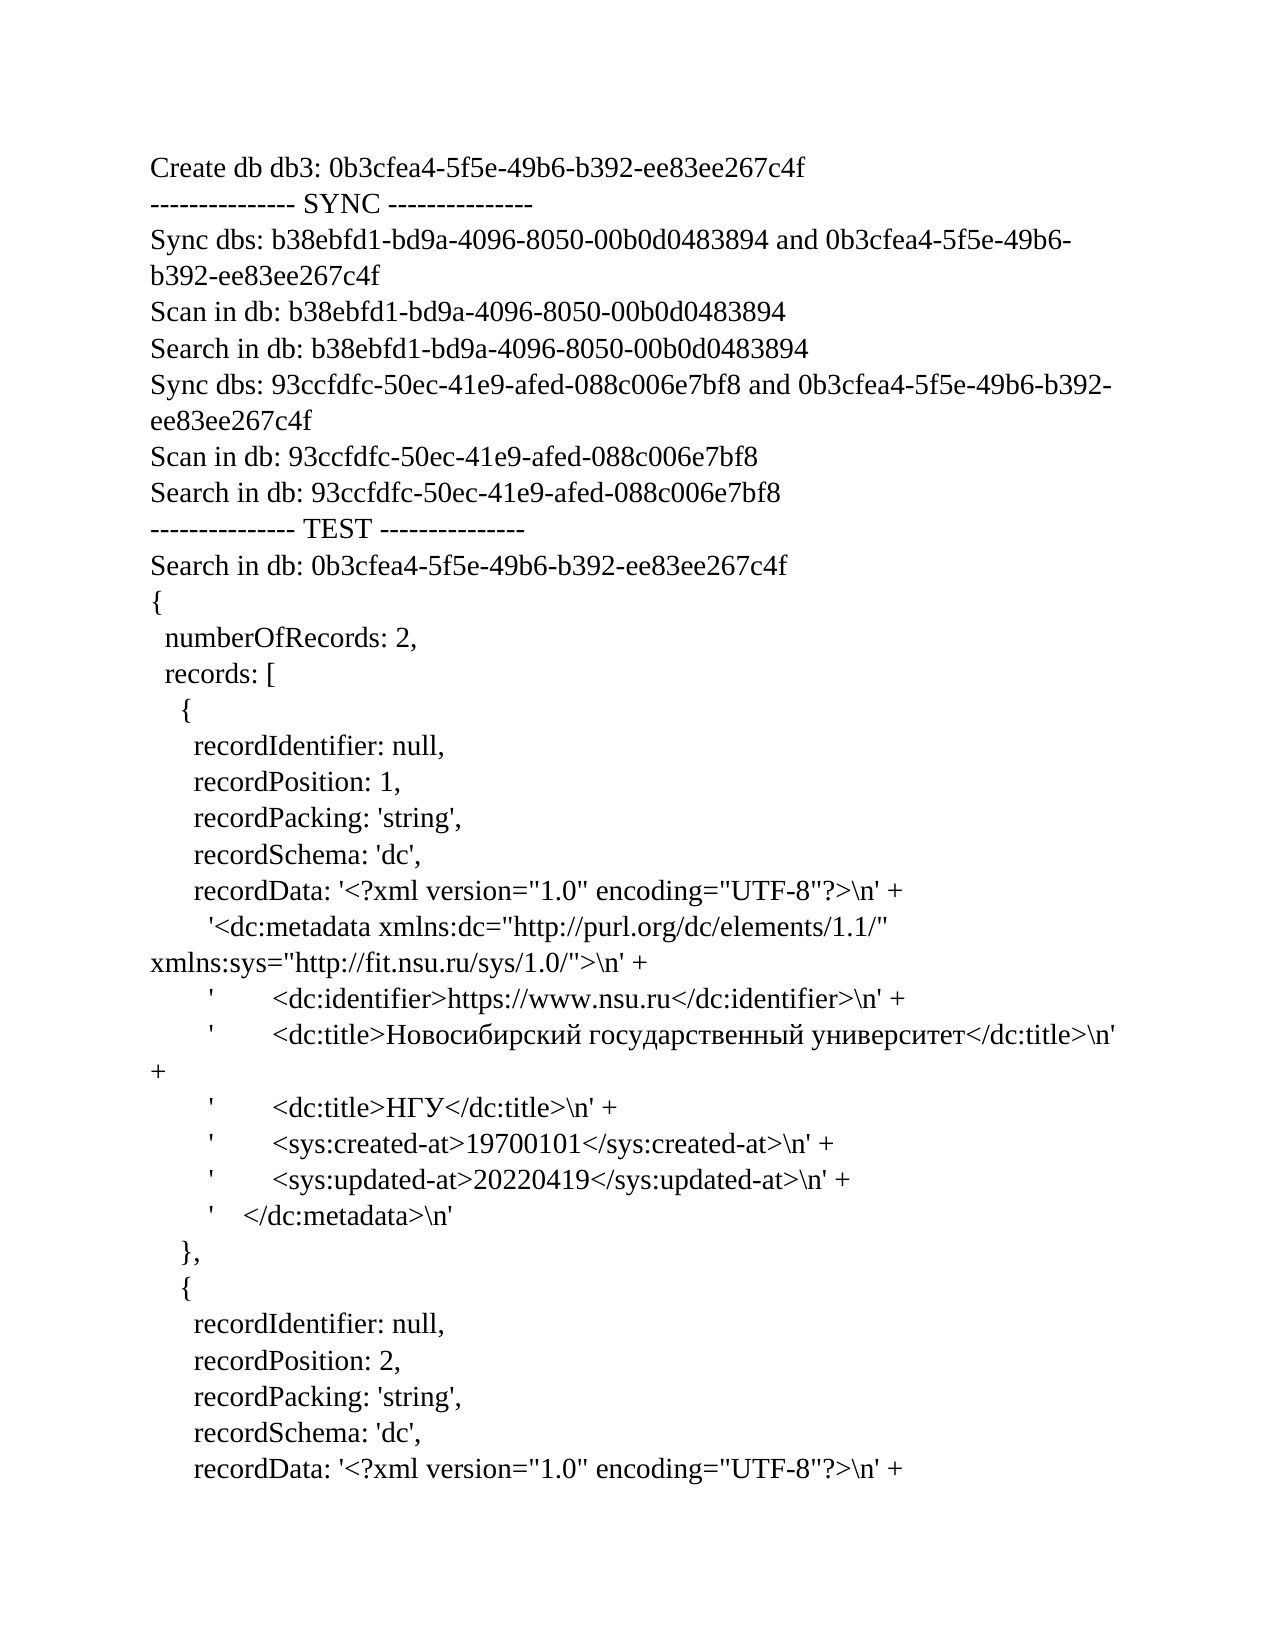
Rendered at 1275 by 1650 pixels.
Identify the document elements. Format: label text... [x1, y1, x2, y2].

list Create db db3: 0b3cfea4-5f5e-49b6-b392-ee83ee267c4f [150, 150, 1125, 183]
list Scan in db: 93ccfdfc-50ec-41e9-afed-088c006e7bf8 [150, 439, 1125, 473]
list ' <dc:title>Новосибирский государственный университет</dc:title>\n' + [150, 1017, 1125, 1087]
list { [150, 1271, 1125, 1304]
list Sync dbs: b38ebfd1-bd9a-4096-8050-00b0d0483894 and 0b3cfea4-5f5e-49b6-b392-ee83ee267c4f [150, 222, 1125, 292]
list recordPacking: 'string', [150, 801, 1125, 834]
list ' <sys:updated-at>20220419</sys:updated-at>\n' + [150, 1162, 1125, 1196]
list recordPacking: 'string', [150, 1379, 1125, 1412]
list recordSchema: 'dc', [150, 837, 1125, 870]
list recordIdentifier: null, [150, 1307, 1125, 1340]
list ' <dc:identifier>https://www.nsu.ru</dc:identifier>\n' + [150, 981, 1125, 1015]
list Search in db: 0b3cfea4-5f5e-49b6-b392-ee83ee267c4f [150, 548, 1125, 581]
list recordSchema: 'dc', [150, 1415, 1125, 1449]
list --------------- TEST --------------- [150, 511, 1125, 545]
list numberOfRecords: 2, [150, 620, 1125, 653]
list recordPosition: 2, [150, 1343, 1125, 1376]
list records: [ [150, 656, 1125, 689]
list ' <dc:title>НГУ</dc:title>\n' + [150, 1090, 1125, 1123]
list Search in db: b38ebfd1-bd9a-4096-8050-00b0d0483894 [150, 331, 1125, 364]
list ' <sys:created-at>19700101</sys:created-at>\n' + [150, 1126, 1125, 1159]
list ' </dc:metadata>\n' [150, 1198, 1125, 1232]
list recordData: '<?xml version="1.0" encoding="UTF-8"?>\n' + [150, 1451, 1125, 1485]
list '<dc:metadata xmlns:dc="http://purl.org/dc/elements/1.1/" xmlns:sys="http://fit.nsu.ru/sys/1.0/">\n' + [150, 909, 1125, 979]
list recordPosition: 1, [150, 764, 1125, 798]
list Sync dbs: 93ccfdfc-50ec-41e9-afed-088c006e7bf8 and 0b3cfea4-5f5e-49b6-b392-ee83ee267c4f [150, 367, 1125, 437]
list { [150, 692, 1125, 726]
list { [150, 584, 1125, 617]
list Search in db: 93ccfdfc-50ec-41e9-afed-088c006e7bf8 [150, 475, 1125, 509]
list }, [150, 1234, 1125, 1268]
list recordData: '<?xml version="1.0" encoding="UTF-8"?>\n' + [150, 873, 1125, 906]
list Scan in db: b38ebfd1-bd9a-4096-8050-00b0d0483894 [150, 294, 1125, 328]
list --------------- SYNC --------------- [150, 186, 1125, 220]
list recordIdentifier: null, [150, 728, 1125, 762]
